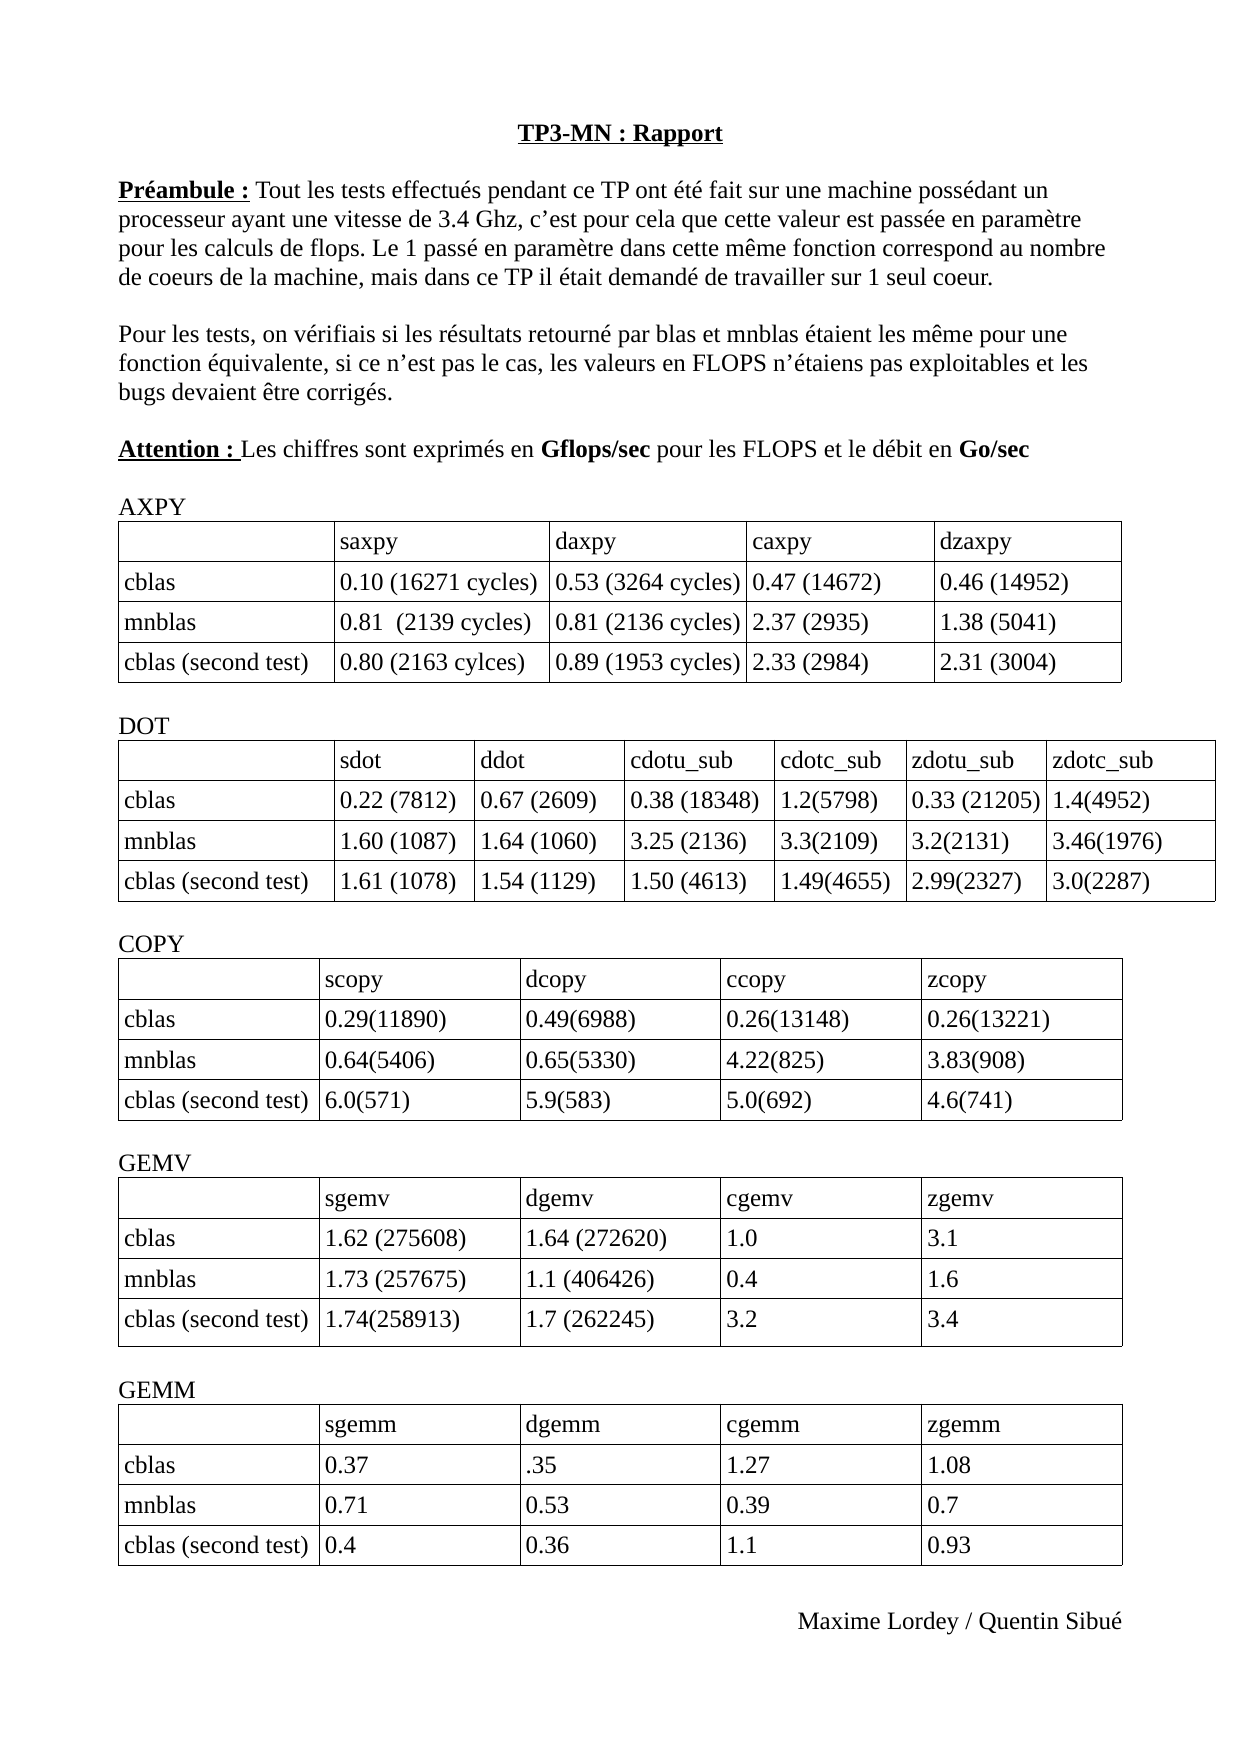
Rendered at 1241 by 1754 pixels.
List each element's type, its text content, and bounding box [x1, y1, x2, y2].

table_cell 1.27 [721, 1445, 921, 1484]
table_cell 4.22(825) [721, 1040, 921, 1079]
table_cell 0.93 [922, 1526, 1122, 1565]
table_cell 3.2(2131) [907, 821, 1046, 860]
table_cell cblas (second test) [119, 643, 334, 682]
table_header daxpy [550, 522, 746, 561]
table_cell cblas [119, 562, 334, 601]
table_header zdotc_sub [1047, 741, 1215, 780]
table_header cgemv [721, 1178, 921, 1217]
table_cell 0.46 (14952) [935, 562, 1121, 601]
table_cell cblas (second test) [119, 1299, 319, 1346]
table_cell 1.64 (1060) [475, 821, 624, 860]
table_cell 1.64 (272620) [521, 1219, 720, 1258]
text GEMM [118, 1375, 1122, 1403]
table_cell cblas [119, 1219, 319, 1258]
table_cell 3.2 [721, 1299, 921, 1346]
text COPY [118, 929, 1122, 958]
table_cell 1.49(4655) [775, 861, 906, 901]
table_cell 1.1 [721, 1526, 921, 1565]
table_cell 1.7 (262245) [521, 1299, 720, 1346]
table_header [119, 1178, 319, 1217]
table_cell 2.37 (2935) [747, 602, 934, 642]
table_cell 1.2(5798) [775, 781, 906, 820]
table_cell 1.08 [922, 1445, 1122, 1484]
table_cell 0.7 [922, 1485, 1122, 1524]
table_cell 5.9(583) [521, 1080, 720, 1119]
table_header zdotu_sub [907, 741, 1046, 780]
table_cell 1.62 (275608) [320, 1219, 520, 1258]
text DOT [118, 711, 1122, 739]
table_cell 3.3(2109) [775, 821, 906, 860]
table_header dcopy [521, 959, 720, 999]
table_cell 1.1 (406426) [521, 1259, 720, 1298]
table_cell 0.49(6988) [521, 1000, 720, 1039]
table_header zcopy [922, 959, 1122, 999]
table_cell 0.81 (2136 cycles) [550, 602, 746, 642]
table_header ddot [475, 741, 624, 780]
table_cell mnblas [119, 1040, 319, 1079]
table_header zgemv [922, 1178, 1122, 1217]
table_cell 1.74(258913) [320, 1299, 520, 1346]
table_cell 0.71 [320, 1485, 520, 1524]
table_header dzaxpy [935, 522, 1121, 561]
table_cell 3.46(1976) [1047, 821, 1215, 860]
table_cell 0.4 [721, 1259, 921, 1298]
table_cell 0.38 (18348) [625, 781, 774, 820]
text Pour les tests, on vérifiais si les résultats retourné par blas et mnblas étaient les même pour une fonction équivalente, si ce n’est pas le cas, les valeurs en FLOPS n’étaiens pas exploitables et les bugs devaient être corrigés. [118, 319, 1122, 406]
table_cell 5.0(692) [721, 1080, 921, 1119]
table_cell 0.64(5406) [320, 1040, 520, 1079]
table_header [119, 741, 334, 780]
table_cell 1.0 [721, 1219, 921, 1258]
table_cell cblas (second test) [119, 1080, 319, 1119]
table_cell .35 [521, 1445, 720, 1484]
table_cell 0.26(13148) [721, 1000, 921, 1039]
table_cell mnblas [119, 821, 334, 860]
text Préambule : Tout les tests effectués pendant ce TP ont été fait sur une machine possédant un processeur ayant une vitesse de 3.4 Ghz, c’est pour cela que cette valeur est passée en paramètre pour les calculs de flops. Le 1 passé en paramètre dans cette même fonction correspond au nombre de coeurs de la machine, mais dans ce TP il était demandé de travailler sur 1 seul coeur. [118, 176, 1122, 291]
text AXPY [118, 492, 1122, 521]
table_cell mnblas [119, 1485, 319, 1524]
table_cell 6.0(571) [320, 1080, 520, 1119]
table_header scopy [320, 959, 520, 999]
table_cell 0.81 (2139 cycles) [335, 602, 549, 642]
table_cell 3.4 [922, 1299, 1122, 1346]
table_cell 1.4(4952) [1047, 781, 1215, 820]
table_cell 3.83(908) [922, 1040, 1122, 1079]
table_cell 0.4 [320, 1526, 520, 1565]
table_cell 0.53 (3264 cycles) [550, 562, 746, 601]
table_cell 0.37 [320, 1445, 520, 1484]
table_header caxpy [747, 522, 934, 561]
table_cell 0.33 (21205) [907, 781, 1046, 820]
table_cell cblas (second test) [119, 1526, 319, 1565]
table_cell 0.26(13221) [922, 1000, 1122, 1039]
table_header sgemm [320, 1405, 520, 1444]
table_header sdot [335, 741, 474, 780]
table_header saxpy [335, 522, 549, 561]
table_cell 0.65(5330) [521, 1040, 720, 1079]
table_cell 0.53 [521, 1485, 720, 1524]
table_cell 1.38 (5041) [935, 602, 1121, 642]
table_cell 1.54 (1129) [475, 861, 624, 901]
table_cell 3.1 [922, 1219, 1122, 1258]
table_cell 0.80 (2163 cylces) [335, 643, 549, 682]
table_header dgemm [521, 1405, 720, 1444]
table_header [119, 522, 334, 561]
table_header cdotu_sub [625, 741, 774, 780]
text TP3-MN : Rapport [118, 118, 1122, 147]
table_header dgemv [521, 1178, 720, 1217]
table_cell mnblas [119, 1259, 319, 1298]
table_cell 2.33 (2984) [747, 643, 934, 682]
table_cell 0.29(11890) [320, 1000, 520, 1039]
table_cell 2.31 (3004) [935, 643, 1121, 682]
table_cell 0.89 (1953 cycles) [550, 643, 746, 682]
table_cell 1.50 (4613) [625, 861, 774, 901]
table_cell 0.22 (7812) [335, 781, 474, 820]
table_cell cblas (second test) [119, 861, 334, 901]
table_header cgemm [721, 1405, 921, 1444]
table_header [119, 959, 319, 999]
table_header sgemv [320, 1178, 520, 1217]
table_cell 1.61 (1078) [335, 861, 474, 901]
text GEMV [118, 1148, 1122, 1177]
table_cell 0.47 (14672) [747, 562, 934, 601]
table_cell 4.6(741) [922, 1080, 1122, 1119]
table_cell 3.25 (2136) [625, 821, 774, 860]
table_cell 0.39 [721, 1485, 921, 1524]
table_header zgemm [922, 1405, 1122, 1444]
table_cell 0.36 [521, 1526, 720, 1565]
table_cell cblas [119, 1445, 319, 1484]
table_header cdotc_sub [775, 741, 906, 780]
text Attention : Les chiffres sont exprimés en Gflops/sec pour les FLOPS et le débit en Go/sec [118, 434, 1122, 463]
table_header ccopy [721, 959, 921, 999]
table_cell 1.73 (257675) [320, 1259, 520, 1298]
table_header [119, 1405, 319, 1444]
table_cell 1.60 (1087) [335, 821, 474, 860]
table_cell cblas [119, 1000, 319, 1039]
table_cell mnblas [119, 602, 334, 642]
table_cell 0.10 (16271 cycles) [335, 562, 549, 601]
table_cell cblas [119, 781, 334, 820]
table_cell 1.6 [922, 1259, 1122, 1298]
table_cell 0.67 (2609) [475, 781, 624, 820]
table_cell 2.99(2327) [907, 861, 1046, 901]
table_cell 3.0(2287) [1047, 861, 1215, 901]
